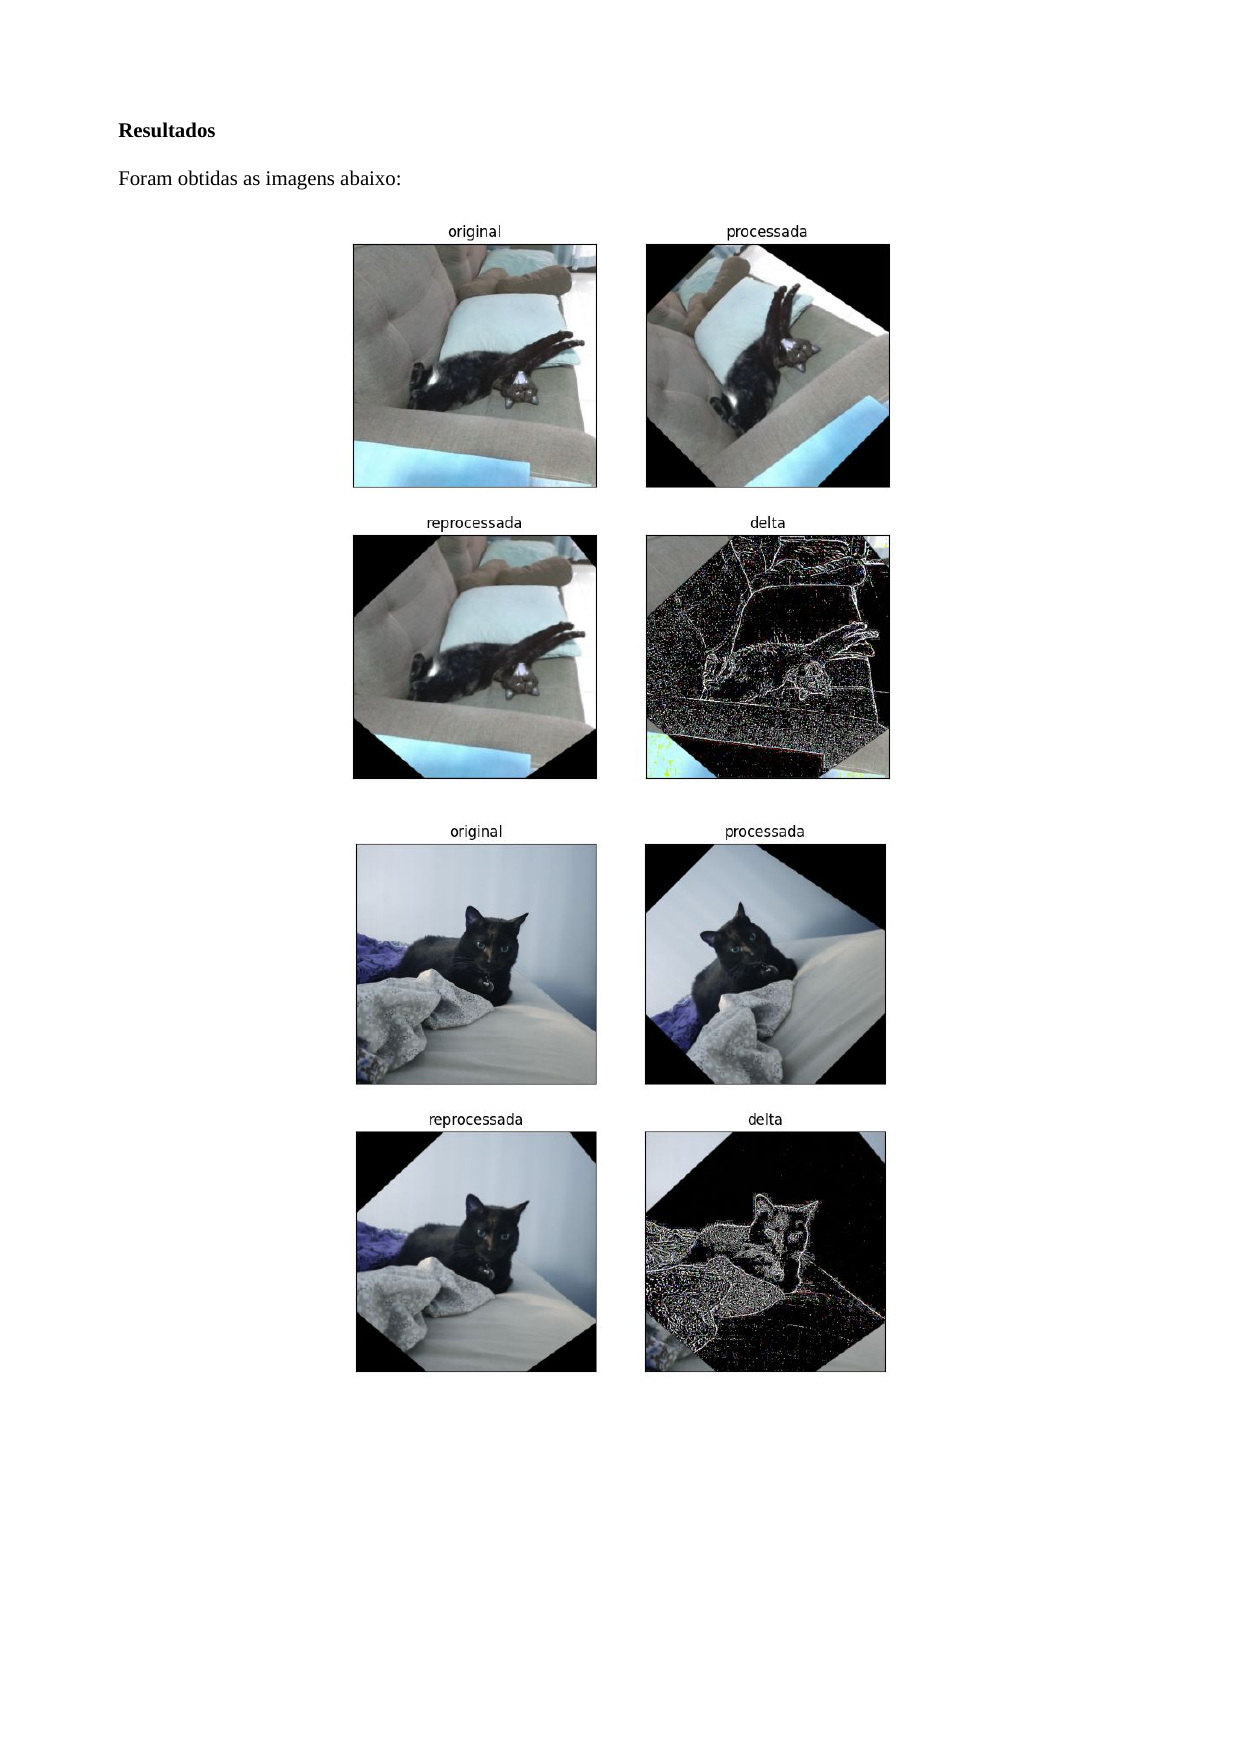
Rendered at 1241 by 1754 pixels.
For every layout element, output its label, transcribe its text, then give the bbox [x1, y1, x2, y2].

text Foram obtidas as imagens abaixo: [118, 166, 1122, 190]
picture [343, 214, 897, 787]
text Resultados [118, 118, 1122, 142]
picture [348, 816, 892, 1377]
